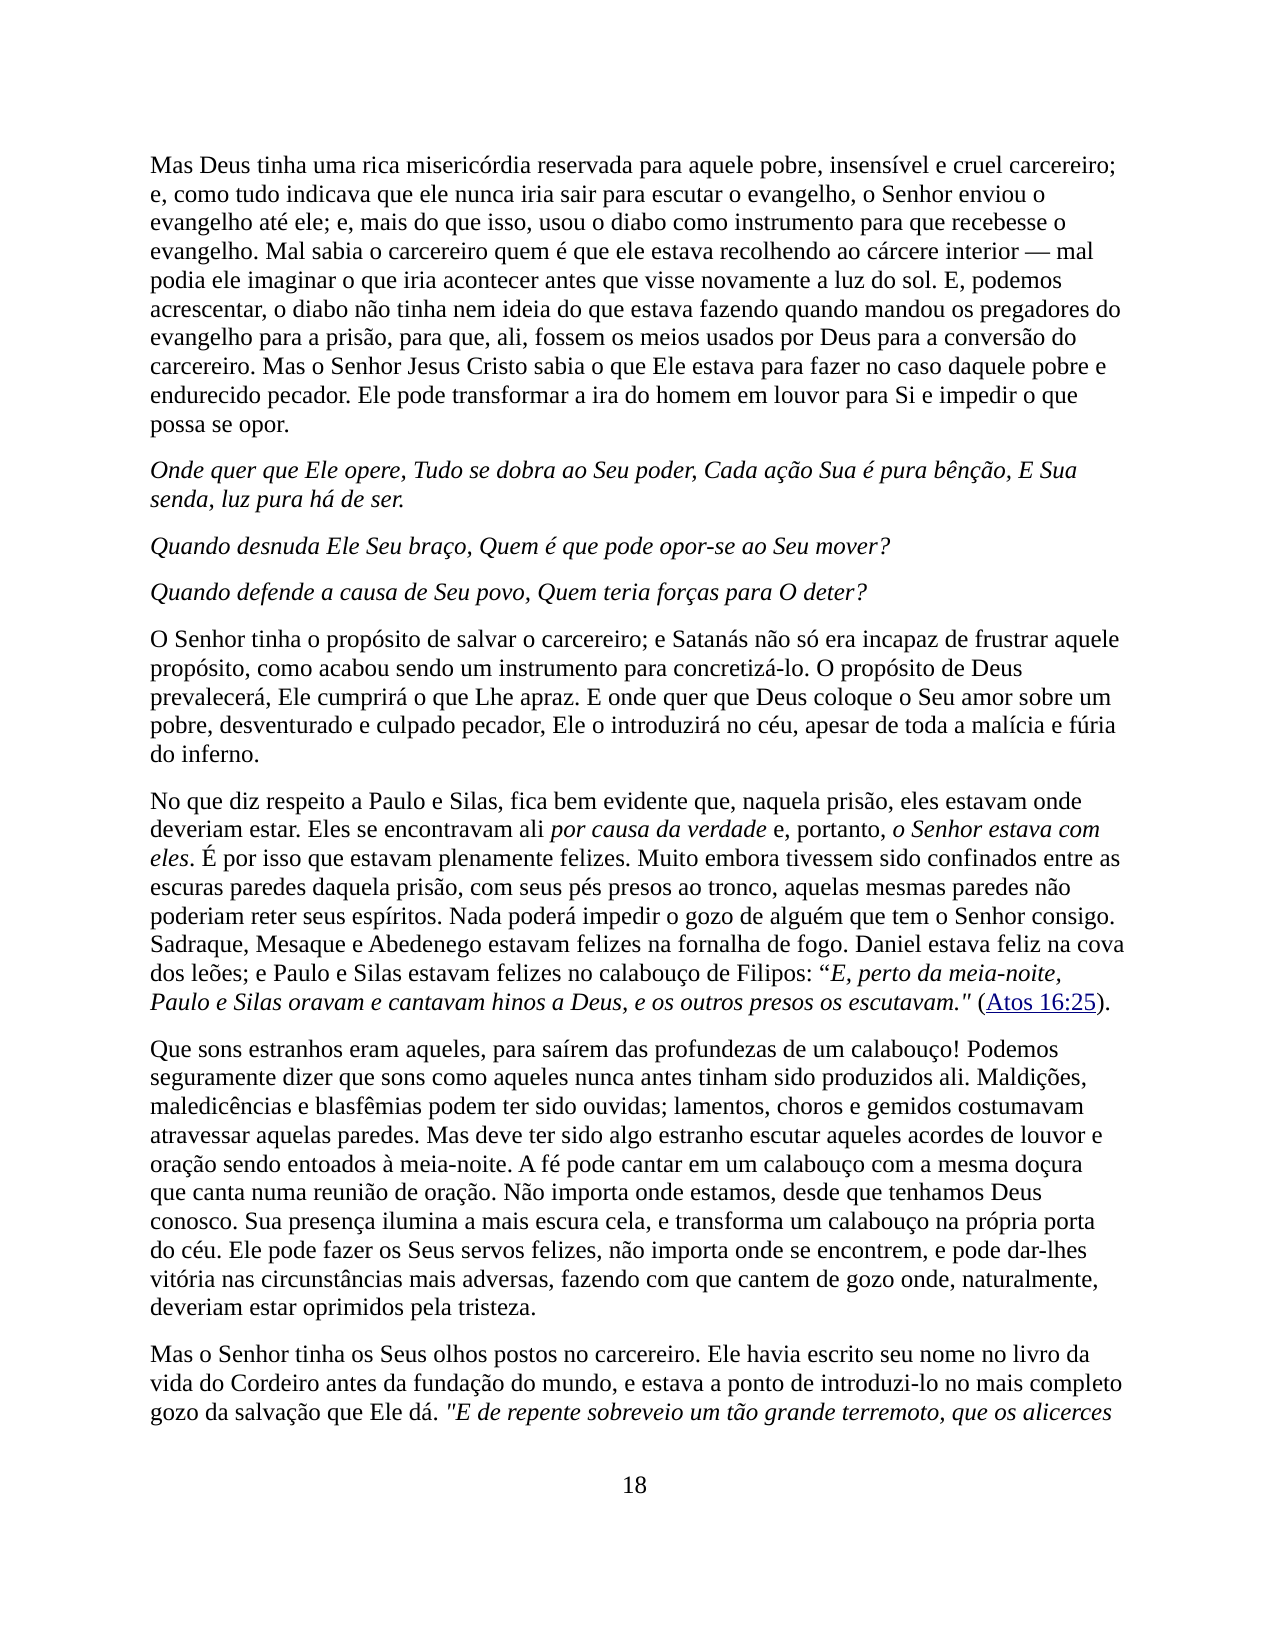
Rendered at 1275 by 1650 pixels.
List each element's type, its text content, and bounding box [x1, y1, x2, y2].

text Que sons estranhos eram aqueles, para saírem das profundezas de um calabouço! Podemos seguramente dizer que sons como aqueles nunca antes tinham sido produzidos ali. Maldições, maledicências e blasfêmias podem ter sido ouvidas; lamentos, choros e gemidos costumavam atravessar aquelas paredes. Mas deve ter sido algo estranho escutar aqueles acordes de louvor e oração sendo entoados à meia-noite. A fé pode cantar em um calabouço com a mesma doçura que canta numa reunião de oração. Não importa onde estamos, desde que tenhamos Deus conosco. Sua presença ilumina a mais escura cela, e transforma um calabouço na própria porta do céu. Ele pode fazer os Seus servos felizes, não importa onde se encontrem, e pode dar-lhes vitória nas circunstâncias mais adversas, fazendo com que cantem de gozo onde, naturalmente, deveriam estar oprimidos pela tristeza. [150, 1034, 1125, 1321]
text Onde quer que Ele opere, Tudo se dobra ao Seu poder, Cada ação Sua é pura bênção, E Sua senda, luz pura há de ser. [150, 455, 1125, 513]
text Quando desnuda Ele Seu braço, Quem é que pode opor-se ao Seu mover? [150, 531, 1125, 559]
text Quando defende a causa de Seu povo, Quem teria forças para O deter? [150, 577, 1125, 606]
text Mas Deus tinha uma rica misericórdia reservada para aquele pobre, insensível e cruel carcereiro; e, como tudo indicava que ele nunca iria sair para escutar o evangelho, o Senhor enviou o evangelho até ele; e, mais do que isso, usou o diabo como instrumento para que recebesse o evangelho. Mal sabia o carcereiro quem é que ele estava recolhendo ao cárcere interior — mal podia ele imaginar o que iria acontecer antes que visse novamente a luz do sol. E, podemos acrescentar, o diabo não tinha nem ideia do que estava fazendo quando mandou os pregadores do evangelho para a prisão, para que, ali, fossem os meios usados por Deus para a conversão do carcereiro. Mas o Senhor Jesus Cristo sabia o que Ele estava para fazer no caso daquele pobre e endurecido pecador. Ele pode transformar a ira do homem em louvor para Si e impedir o que possa se opor. [150, 150, 1125, 437]
text Mas o Senhor tinha os Seus olhos postos no carcereiro. Ele havia escrito seu nome no livro da vida do Cordeiro antes da fundação do mundo, e estava a ponto de introduzi-lo no mais completo gozo da salvação que Ele dá. "E de repente sobreveio um tão grande terremoto, que os alicerces [150, 1339, 1125, 1425]
text No que diz respeito a Paulo e Silas, fica bem evidente que, naquela prisão, eles estavam onde deveriam estar. Eles se encontravam ali por causa da verdade e, portanto, o Senhor estava com eles. É por isso que estavam plenamente felizes. Muito embora tivessem sido confinados entre as escuras paredes daquela prisão, com seus pés presos ao tronco, aquelas mesmas paredes não poderiam reter seus espíritos. Nada poderá impedir o gozo de alguém que tem o Senhor consigo. Sadraque, Mesaque e Abedenego estavam felizes na fornalha de fogo. Daniel estava feliz na cova dos leões; e Paulo e Silas estavam felizes no calabouço de Filipos: “E, perto da meia-noite, Paulo e Silas oravam e cantavam hinos a Deus, e os outros presos os escutavam." (Atos 16:25). [150, 786, 1125, 1016]
text O Senhor tinha o propósito de salvar o carcereiro; e Satanás não só era incapaz de frustrar aquele propósito, como acabou sendo um instrumento para concretizá-lo. O propósito de Deus prevalecerá, Ele cumprirá o que Lhe apraz. E onde quer que Deus coloque o Seu amor sobre um pobre, desventurado e culpado pecador, Ele o introduzirá no céu, apesar de toda a malícia e fúria do inferno. [150, 624, 1125, 768]
